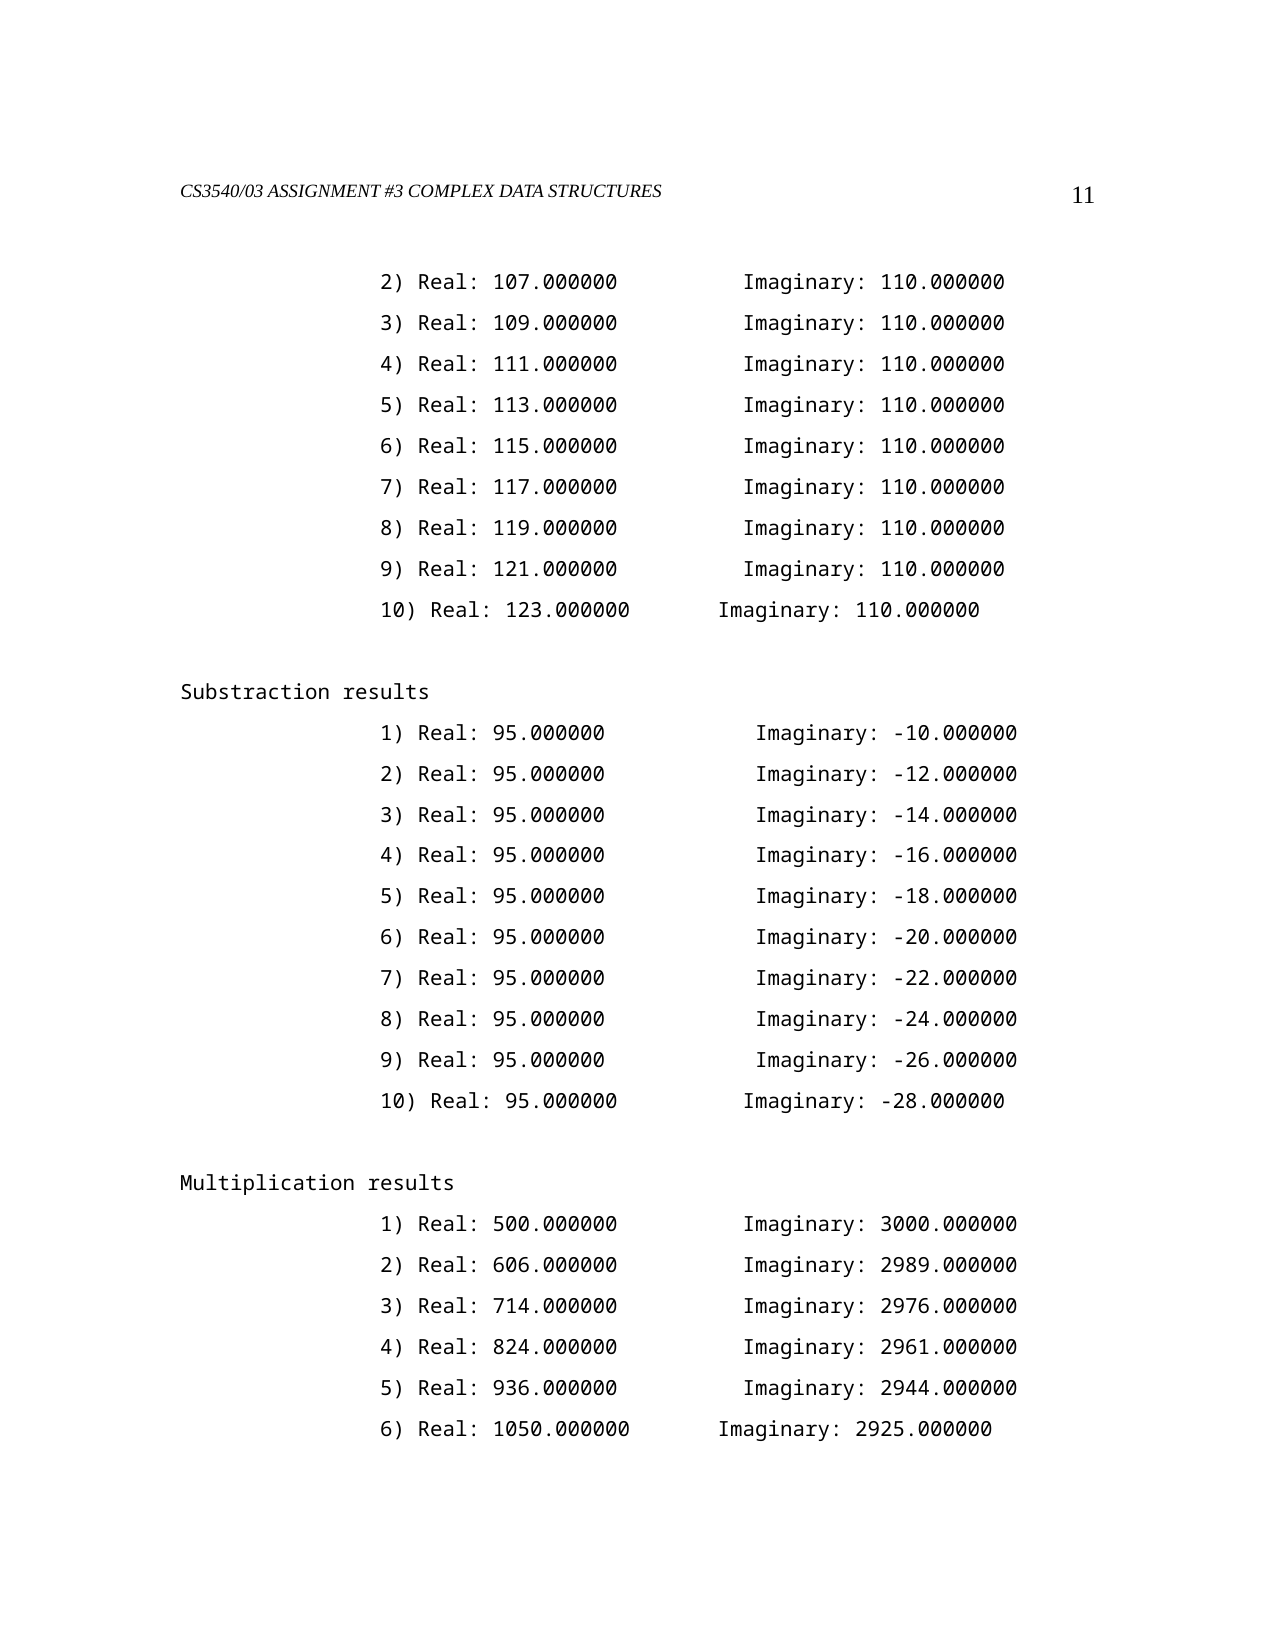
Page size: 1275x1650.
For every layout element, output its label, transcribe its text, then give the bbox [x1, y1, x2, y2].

text 10) Real: 95.000000 Imaginary: -28.000000 [180, 1086, 1095, 1115]
text 4) Real: 111.000000 Imaginary: 110.000000 [180, 349, 1095, 378]
text 3) Real: 109.000000 Imaginary: 110.000000 [180, 308, 1095, 337]
text 8) Real: 119.000000 Imaginary: 110.000000 [180, 513, 1095, 542]
text 7) Real: 117.000000 Imaginary: 110.000000 [180, 472, 1095, 501]
text 8) Real: 95.000000 Imaginary: -24.000000 [180, 1004, 1095, 1033]
text 2) Real: 95.000000 Imaginary: -12.000000 [180, 759, 1095, 787]
text 6) Real: 95.000000 Imaginary: -20.000000 [180, 922, 1095, 951]
text 7) Real: 95.000000 Imaginary: -22.000000 [180, 963, 1095, 992]
text 2) Real: 606.000000 Imaginary: 2989.000000 [180, 1250, 1095, 1278]
text 1) Real: 500.000000 Imaginary: 3000.000000 [180, 1209, 1095, 1237]
text 3) Real: 714.000000 Imaginary: 2976.000000 [180, 1291, 1095, 1319]
text 9) Real: 121.000000 Imaginary: 110.000000 [180, 554, 1095, 582]
text 5) Real: 936.000000 Imaginary: 2944.000000 [180, 1373, 1095, 1401]
text 6) Real: 1050.000000 Imaginary: 2925.000000 [180, 1414, 1095, 1442]
text 4) Real: 95.000000 Imaginary: -16.000000 [180, 841, 1095, 869]
text 6) Real: 115.000000 Imaginary: 110.000000 [180, 431, 1095, 460]
text 10) Real: 123.000000 Imaginary: 110.000000 [180, 595, 1095, 623]
text 3) Real: 95.000000 Imaginary: -14.000000 [180, 800, 1095, 828]
text 4) Real: 824.000000 Imaginary: 2961.000000 [180, 1332, 1095, 1360]
text Substraction results [180, 677, 1095, 705]
text Multiplication results [180, 1168, 1095, 1197]
text 5) Real: 95.000000 Imaginary: -18.000000 [180, 882, 1095, 910]
text 9) Real: 95.000000 Imaginary: -26.000000 [180, 1045, 1095, 1074]
text 2) Real: 107.000000 Imaginary: 110.000000 [180, 267, 1095, 296]
text 5) Real: 113.000000 Imaginary: 110.000000 [180, 390, 1095, 419]
text 1) Real: 95.000000 Imaginary: -10.000000 [180, 718, 1095, 746]
